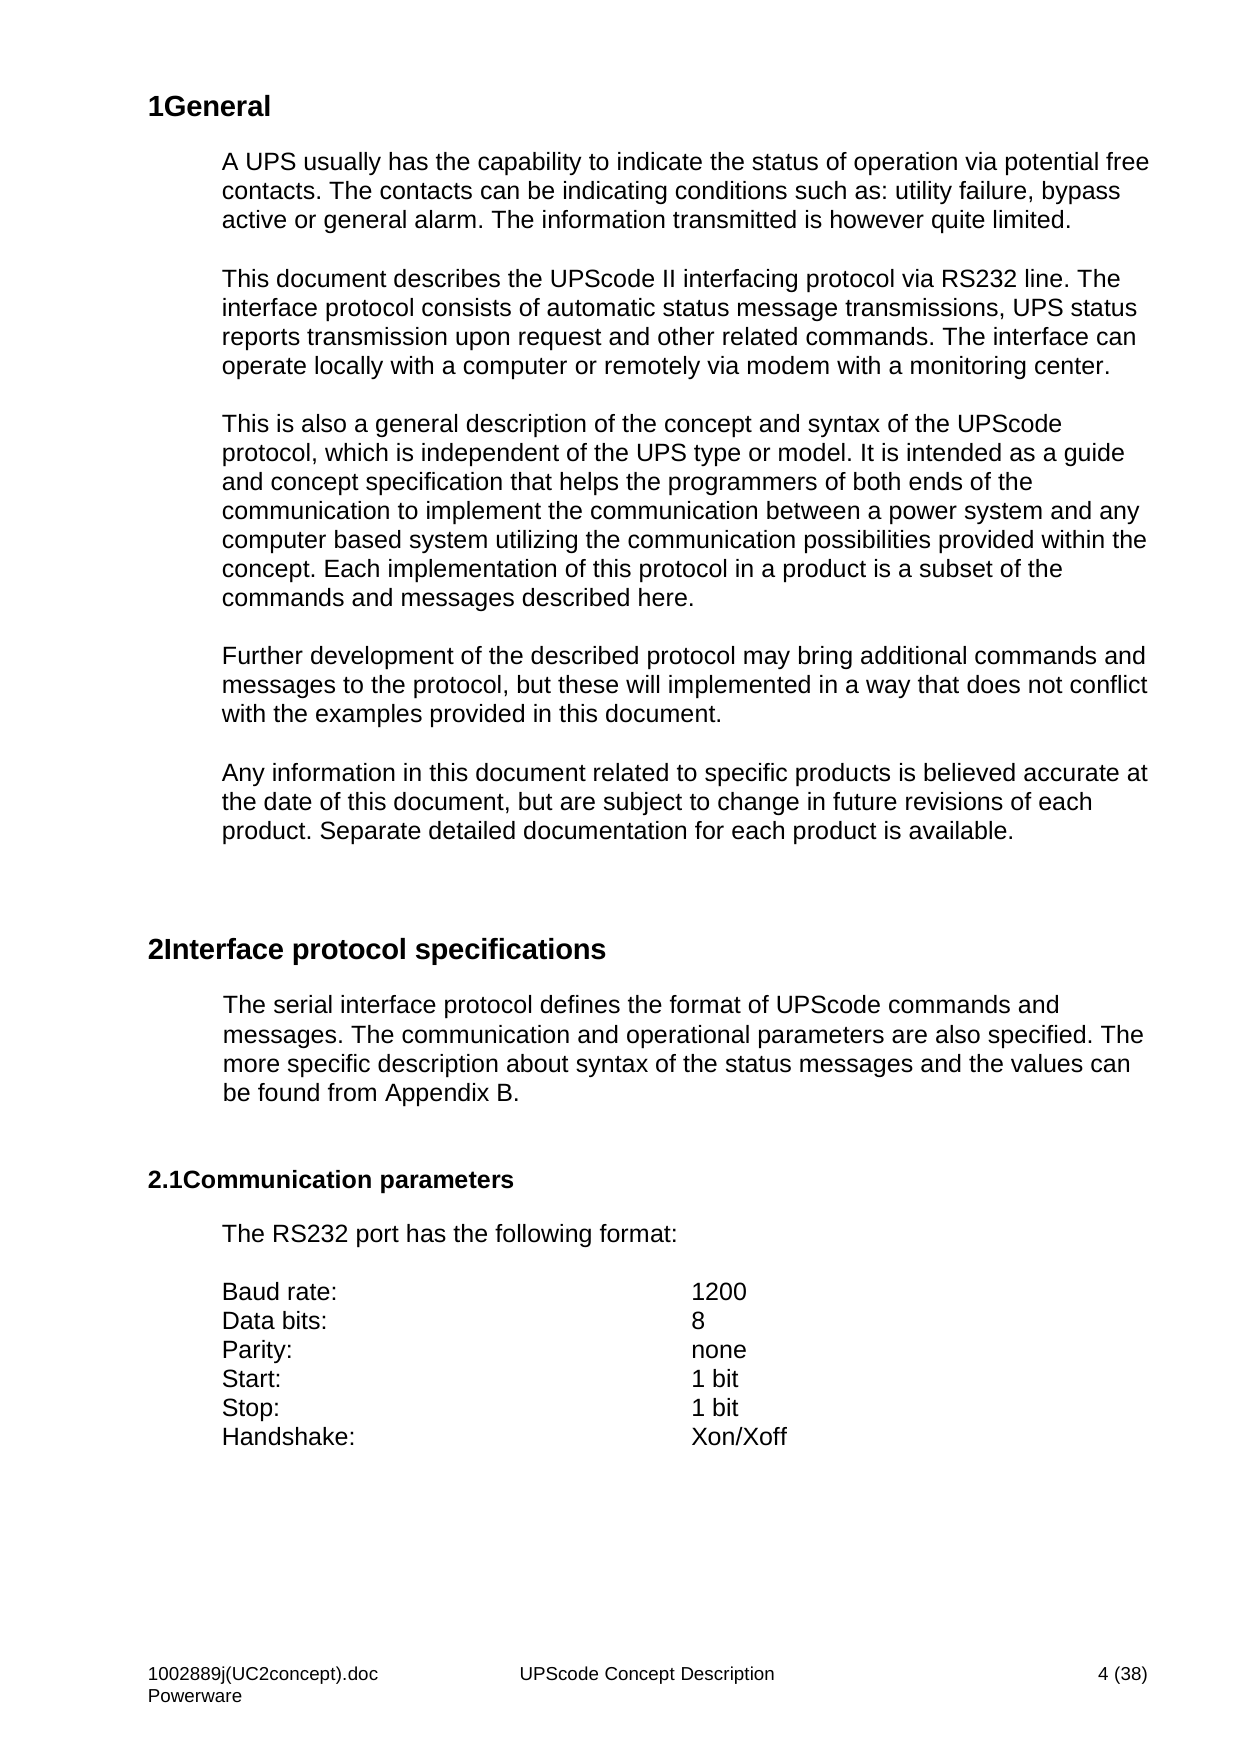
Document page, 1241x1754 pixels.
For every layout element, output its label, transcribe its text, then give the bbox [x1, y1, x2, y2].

subtitle Interface protocol specifications [148, 932, 1151, 965]
text The RS232 port has the following format: [148, 1219, 1151, 1248]
text Stop: 1 bit [148, 1393, 1151, 1422]
subtitle General [148, 89, 1151, 122]
text This document describes the UPScode II interfacing protocol via RS232 line. The interface protocol consists of automatic status message transmissions, UPS status reports transmission upon request and other related commands. The interface can operate locally with a computer or remotely via modem with a monitoring center. [148, 263, 1151, 380]
text Start: 1 bit [148, 1364, 1151, 1393]
text Baud rate: 1200 [148, 1277, 1151, 1306]
text Any information in this document related to specific products is believed accurate at the date of this document, but are subject to change in future revisions of each product. Separate detailed documentation for each product is available. [148, 757, 1151, 845]
text Data bits: 8 [148, 1306, 1151, 1335]
text Further development of the described protocol may bring additional commands and messages to the protocol, but these will implemented in a way that does not conflict with the examples provided in this document. [148, 641, 1151, 728]
text The serial interface protocol defines the format of UPScode commands and messages. The communication and operational parameters are also specified. The more specific description about syntax of the status messages and the values can be found from Appendix B. [148, 990, 1151, 1107]
subtitle Communication parameters [148, 1165, 1151, 1194]
text Handshake: Xon/Xoff [148, 1422, 1151, 1451]
text Parity: none [148, 1335, 1151, 1364]
text This is also a general description of the concept and syntax of the UPScode protocol, which is independent of the UPS type or model. It is intended as a guide and concept specification that helps the programmers of both ends of the communication to implement the communication between a power system and any computer based system utilizing the communication possibilities provided within the concept. Each implementation of this protocol in a product is a subset of the commands and messages described here. [148, 409, 1151, 612]
text A UPS usually has the capability to indicate the status of operation via potential free contacts. The contacts can be indicating conditions such as: utility failure, bypass active or general alarm. The information transmitted is however quite limited. [148, 147, 1151, 234]
